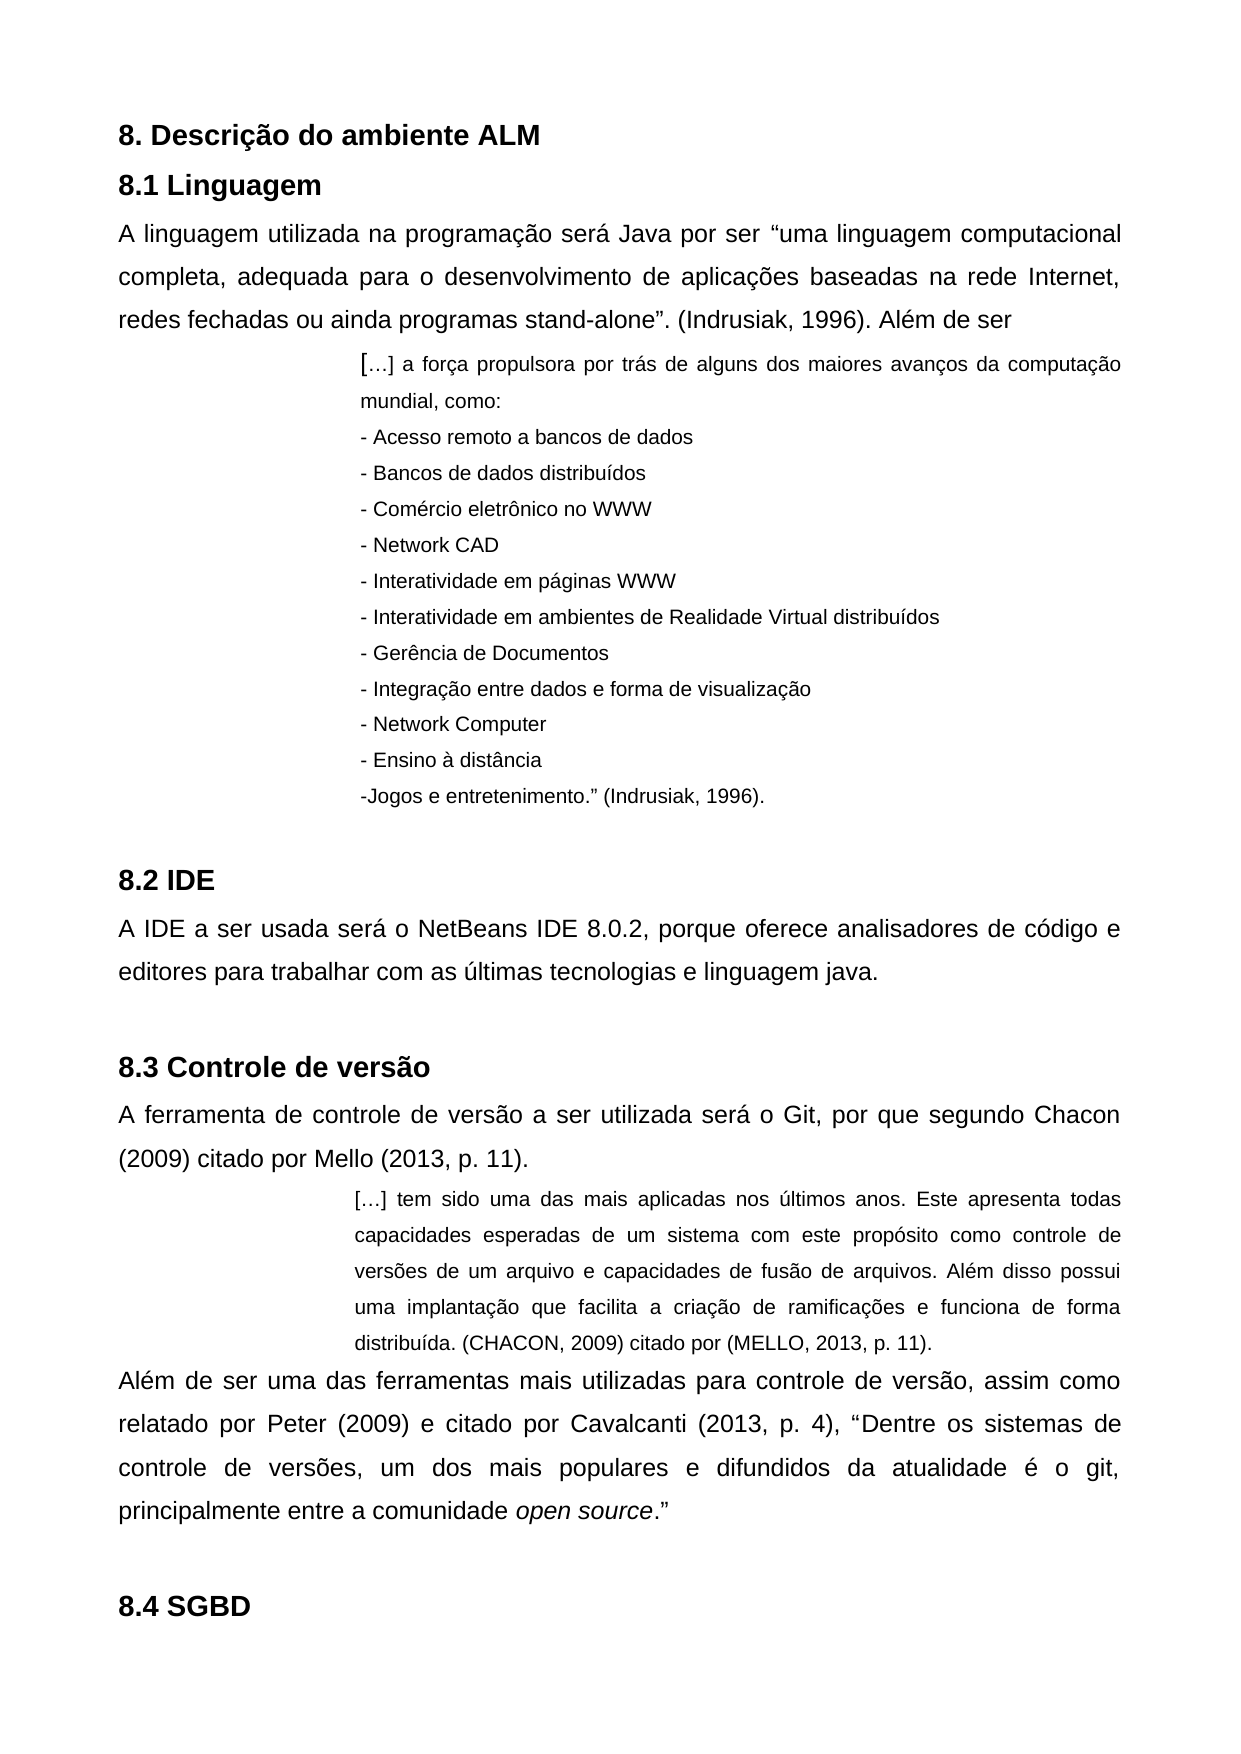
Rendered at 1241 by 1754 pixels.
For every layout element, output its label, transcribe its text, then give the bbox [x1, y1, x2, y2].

text - Network Computer [360, 712, 1122, 736]
text A IDE a ser usada será o NetBeans IDE 8.0.2, porque oferece analisadores de código e editores para trabalhar com as últimas tecnologias e linguagem java. [118, 913, 1122, 985]
text - Integração entre dados e forma de visualização [360, 676, 1122, 700]
text 8.2 IDE [118, 863, 1122, 897]
text 8. Descrição do ambiente ALM [118, 118, 1122, 152]
text 8.4 SGBD [118, 1589, 1122, 1623]
text -Jogos e entretenimento.” (Indrusiak, 1996). [360, 784, 1122, 808]
text 8.3 Controle de versão [118, 1050, 1122, 1084]
text A ferramenta de controle de versão a ser utilizada será o Git, por que segundo Chacon (2009) citado por Mello (2013, p. 11). [118, 1100, 1122, 1172]
text 8.1 Linguagem [118, 168, 1122, 202]
text - Comércio eletrônico no WWW [360, 497, 1122, 521]
text - Network CAD [360, 533, 1122, 557]
text - Interatividade em páginas WWW [360, 568, 1122, 592]
text […] a força propulsora por trás de alguns dos maiores avanços da computação mundial, como: [360, 348, 1122, 413]
text - Gerência de Documentos [360, 640, 1122, 664]
text - Interatividade em ambientes de Realidade Virtual distribuídos [360, 604, 1122, 628]
text - Ensino à distância [360, 748, 1122, 772]
text - Acesso remoto a bancos de dados [360, 425, 1122, 449]
text Além de ser uma das ferramentas mais utilizadas para controle de versão, assim como relatado por Peter (2009) e citado por Cavalcanti (2013, p. 4), “Dentre os sistemas de controle de versões, um dos mais populares e difundidos da atualidade é o git, principalmente entre a comunidade open source.” [118, 1366, 1122, 1524]
text - Bancos de dados distribuídos [360, 461, 1122, 485]
text A linguagem utilizada na programação será Java por ser “uma linguagem computacional completa, adequada para o desenvolvimento de aplicações baseadas na rede Internet, redes fechadas ou ainda programas stand-alone”. (Indrusiak, 1996). Além de ser [118, 219, 1122, 334]
text […] tem sido uma das mais aplicadas nos últimos anos. Este apresenta todas capacidades esperadas de um sistema com este propósito como controle de versões de um arquivo e capacidades de fusão de arquivos. Além disso possui uma implantação que facilita a criação de ramificações e funciona de forma distribuída. (CHACON, 2009) citado por (MELLO, 2013, p. 11). [354, 1187, 1122, 1354]
